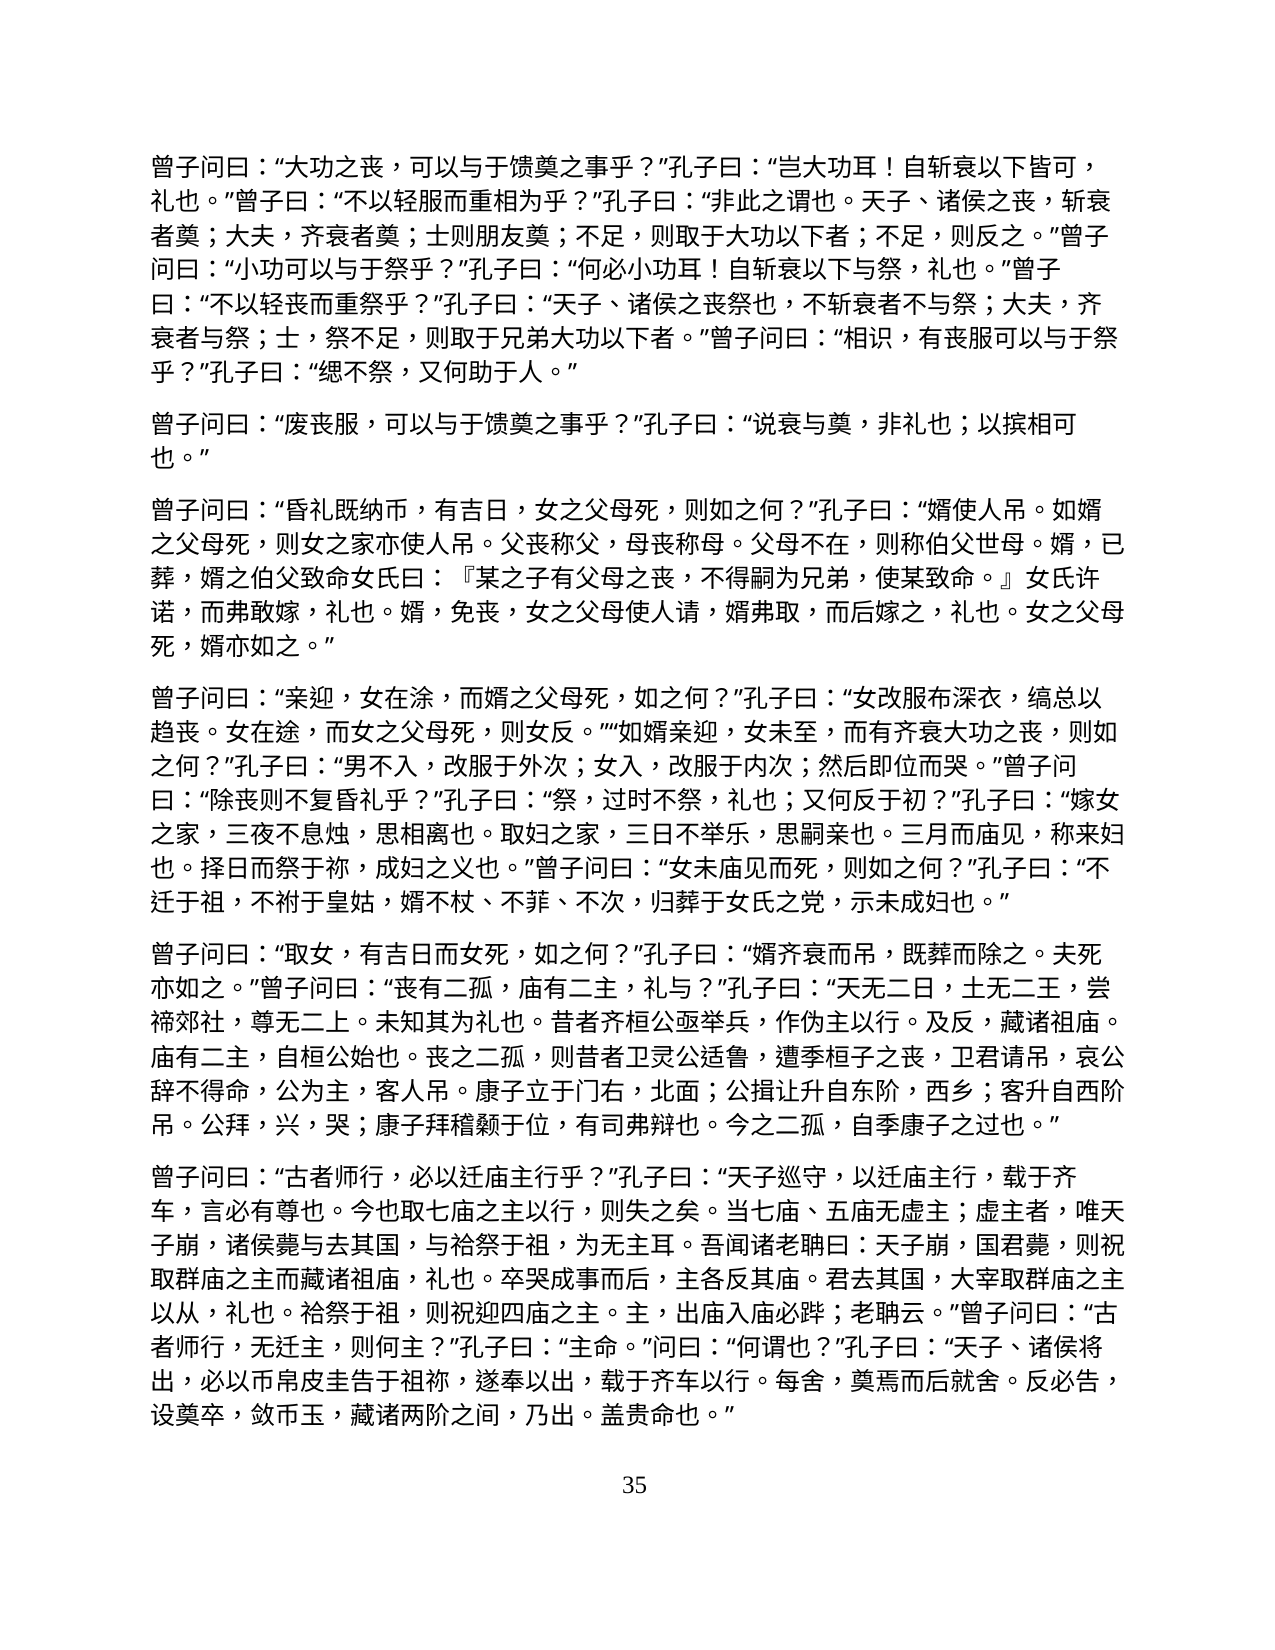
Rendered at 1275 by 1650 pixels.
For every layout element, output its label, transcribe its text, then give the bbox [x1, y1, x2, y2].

text 曾子问曰：“古者师行，必以迁庙主行乎？”孔子曰：“天子巡守，以迁庙主行，载于齐车，言必有尊也。今也取七庙之主以行，则失之矣。当七庙、五庙无虚主；虚主者，唯天子崩，诸侯薨与去其国，与祫祭于祖，为无主耳。吾闻诸老聃曰：天子崩，国君薨，则祝取群庙之主而藏诸祖庙，礼也。卒哭成事而后，主各反其庙。君去其国，大宰取群庙之主以从，礼也。祫祭于祖，则祝迎四庙之主。主，出庙入庙必跸；老聃云。”曾子问曰：“古者师行，无迁主，则何主？”孔子曰：“主命。”问曰：“何谓也？”孔子曰：“天子、诸侯将出，必以币帛皮圭告于祖祢，遂奉以出，载于齐车以行。每舍，奠焉而后就舍。反必告，设奠卒，敛币玉，藏诸两阶之间，乃出。盖贵命也。” [150, 1159, 1125, 1432]
text 曾子问曰：“取女，有吉日而女死，如之何？”孔子曰：“婿齐衰而吊，既葬而除之。夫死亦如之。”曾子问曰：“丧有二孤，庙有二主，礼与？”孔子曰：“天无二日，土无二王，尝禘郊社，尊无二上。未知其为礼也。昔者齐桓公亟举兵，作伪主以行。及反，藏诸祖庙。庙有二主，自桓公始也。丧之二孤，则昔者卫灵公适鲁，遭季桓子之丧，卫君请吊，哀公辞不得命，公为主，客人吊。康子立于门右，北面；公揖让升自东阶，西乡；客升自西阶吊。公拜，兴，哭；康子拜稽颡于位，有司弗辩也。今之二孤，自季康子之过也。” [150, 937, 1125, 1141]
text 曾子问曰：“废丧服，可以与于馈奠之事乎？”孔子曰：“说衰与奠，非礼也；以摈相可也。” [150, 406, 1125, 474]
text 曾子问曰：“昏礼既纳币，有吉日，女之父母死，则如之何？”孔子曰：“婿使人吊。如婿之父母死，则女之家亦使人吊。父丧称父，母丧称母。父母不在，则称伯父世母。婿，已葬，婿之伯父致命女氏曰：『某之子有父母之丧，不得嗣为兄弟，使某致命。』女氏许诺，而弗敢嫁，礼也。婿，免丧，女之父母使人请，婿弗取，而后嫁之，礼也。女之父母死，婿亦如之。” [150, 492, 1125, 663]
text 曾子问曰：“大功之丧，可以与于馈奠之事乎？”孔子曰：“岂大功耳！自斩衰以下皆可，礼也。”曾子曰：“不以轻服而重相为乎？”孔子曰：“非此之谓也。天子、诸侯之丧，斩衰者奠；大夫，齐衰者奠；士则朋友奠；不足，则取于大功以下者；不足，则反之。”曾子问曰：“小功可以与于祭乎？”孔子曰：“何必小功耳！自斩衰以下与祭，礼也。”曾子曰：“不以轻丧而重祭乎？”孔子曰：“天子、诸侯之丧祭也，不斩衰者不与祭；大夫，齐衰者与祭；士，祭不足，则取于兄弟大功以下者。”曾子问曰：“相识，有丧服可以与于祭乎？”孔子曰：“缌不祭，又何助于人。” [150, 150, 1125, 388]
text 曾子问曰：“亲迎，女在涂，而婿之父母死，如之何？”孔子曰：“女改服布深衣，缟总以趋丧。女在途，而女之父母死，则女反。”“如婿亲迎，女未至，而有齐衰大功之丧，则如之何？”孔子曰：“男不入，改服于外次；女入，改服于内次；然后即位而哭。”曾子问曰：“除丧则不复昏礼乎？”孔子曰：“祭，过时不祭，礼也；又何反于初？”孔子曰：“嫁女之家，三夜不息烛，思相离也。取妇之家，三日不举乐，思嗣亲也。三月而庙见，称来妇也。择日而祭于祢，成妇之义也。”曾子问曰：“女未庙见而死，则如之何？”孔子曰：“不迁于祖，不祔于皇姑，婿不杖、不菲、不次，归葬于女氏之党，示未成妇也。” [150, 681, 1125, 919]
